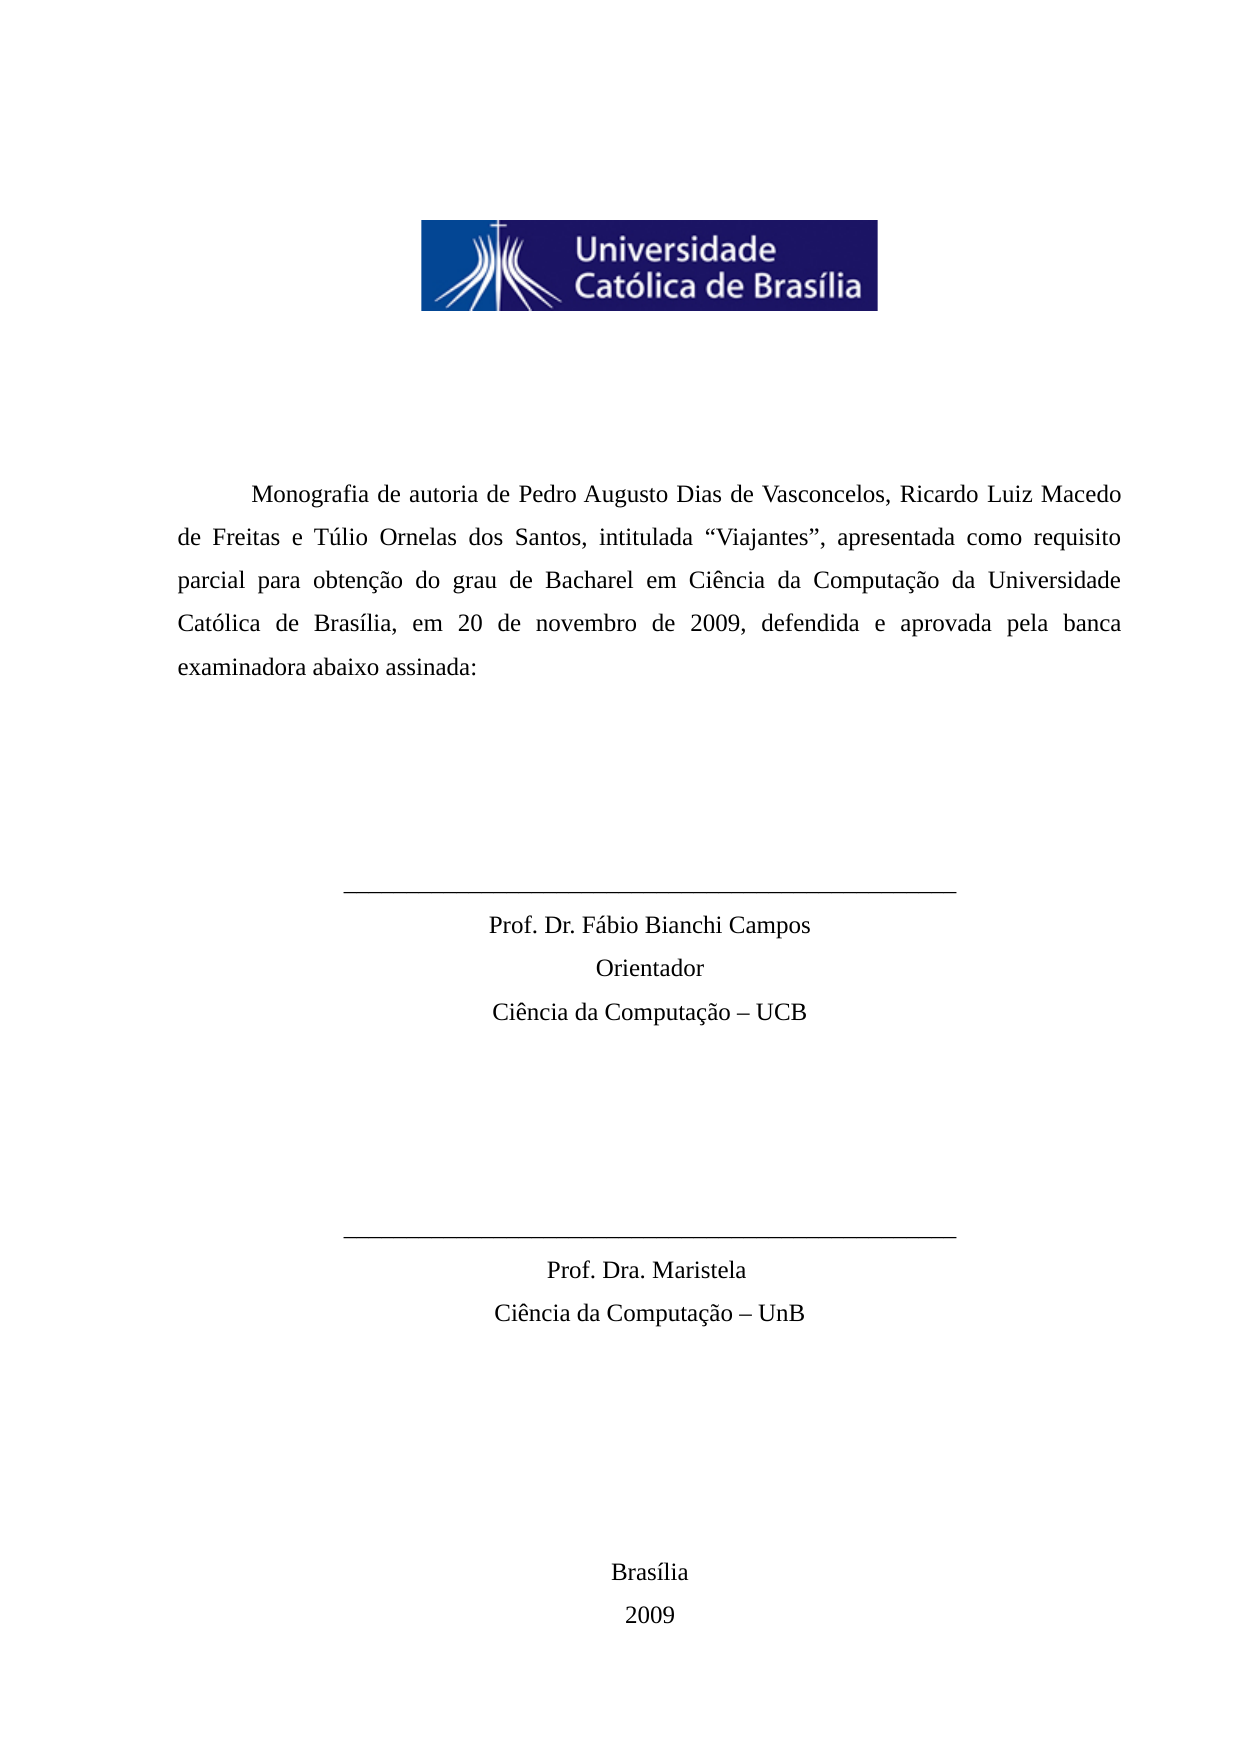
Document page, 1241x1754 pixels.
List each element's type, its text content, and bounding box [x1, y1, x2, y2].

picture [421, 220, 878, 311]
text Orientador [177, 953, 1122, 982]
text Prof. Dr. Fábio Bianchi Campos [177, 910, 1122, 939]
text Monografia de autoria de Pedro Augusto Dias de Vasconcelos, Ricardo Luiz Macedo de Freitas e Túlio Ornelas dos Santos, intitulada “Viajantes”, apresentada como requisito parcial para obtenção do grau de Bacharel em Ciência da Computação da Universidade Católica de Brasília, em 20 de novembro de 2009, defendida e aprovada pela banca examinadora abaixo assinada: [177, 479, 1122, 680]
text Prof. Dra. Maristela [177, 1255, 1122, 1284]
text 2009 [177, 1600, 1122, 1629]
text _________________________________________________ [177, 1212, 1122, 1241]
text Ciência da Computação – UnB [177, 1298, 1122, 1327]
text _________________________________________________ [177, 867, 1122, 896]
text Brasília [177, 1557, 1122, 1586]
text Ciência da Computação – UCB [177, 997, 1122, 1025]
